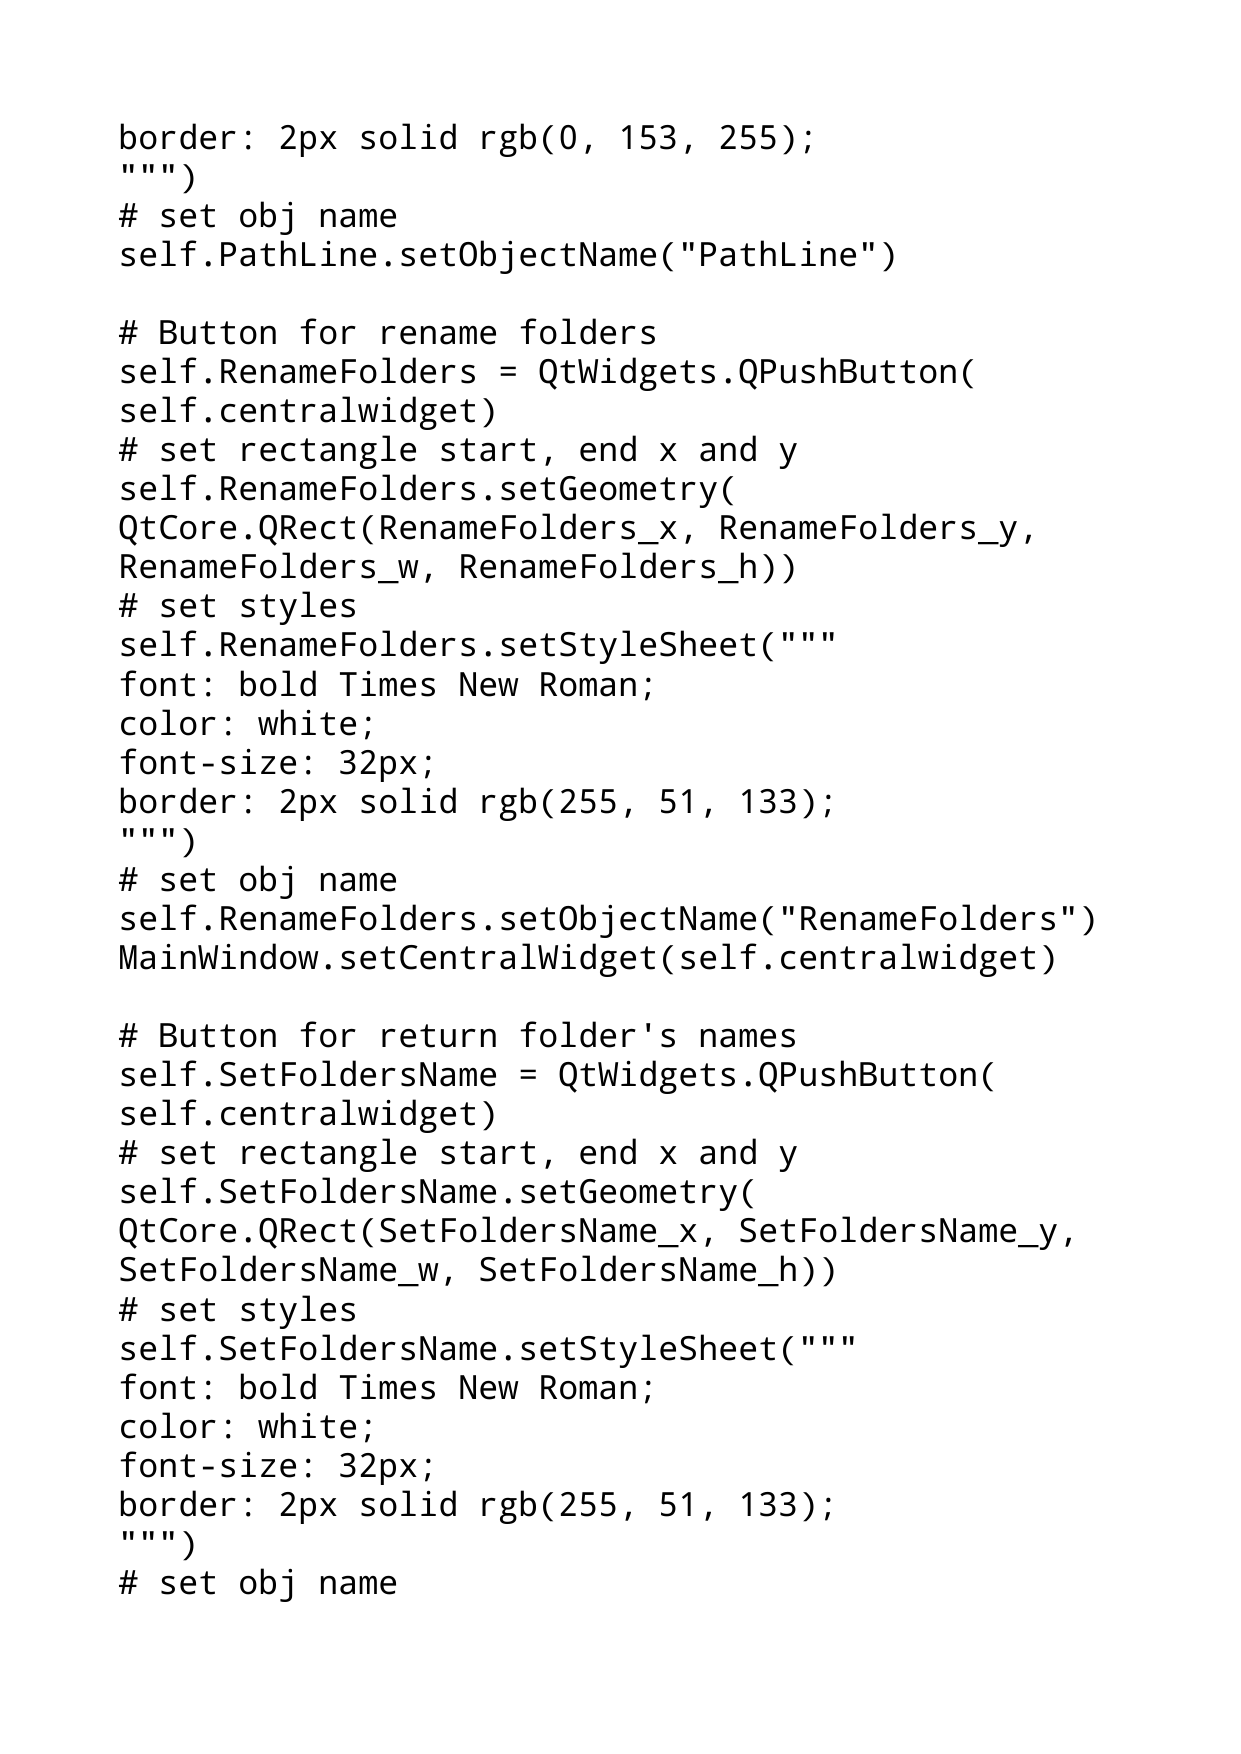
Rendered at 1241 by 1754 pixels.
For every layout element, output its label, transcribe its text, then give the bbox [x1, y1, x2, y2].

text font: bold Times New Roman; [118, 1368, 1122, 1407]
text # set obj name [118, 860, 1122, 899]
text font-size: 32px; [118, 743, 1122, 782]
text self.PathLine.setObjectName("PathLine") [118, 235, 1122, 274]
text MainWindow.setCentralWidget(self.centralwidget) [118, 938, 1122, 977]
text self.RenameFolders.setStyleSheet(""" [118, 626, 1122, 665]
text # set rectangle start, end x and y [118, 431, 1122, 470]
text # set obj name [118, 196, 1122, 235]
text # Button for return folder's names [118, 1017, 1122, 1056]
text """) [118, 1524, 1122, 1563]
text self.RenameFolders = QtWidgets.QPushButton( [118, 352, 1122, 392]
text border: 2px solid rgb(255, 51, 133); [118, 1485, 1122, 1524]
text """) [118, 821, 1122, 860]
text border: 2px solid rgb(0, 153, 255); [118, 118, 1122, 157]
text self.SetFoldersName = QtWidgets.QPushButton( [118, 1056, 1122, 1095]
text font-size: 32px; [118, 1446, 1122, 1485]
text # set styles [118, 587, 1122, 626]
text self.SetFoldersName.setGeometry( [118, 1173, 1122, 1212]
text # set obj name [118, 1563, 1122, 1602]
text QtCore.QRect(SetFoldersName_x, SetFoldersName_y, SetFoldersName_w, SetFoldersName_h)) [118, 1212, 1122, 1290]
text self.SetFoldersName.setStyleSheet(""" [118, 1329, 1122, 1368]
text self.RenameFolders.setGeometry( [118, 470, 1122, 509]
text font: bold Times New Roman; [118, 665, 1122, 704]
text QtCore.QRect(RenameFolders_x, RenameFolders_y, RenameFolders_w, RenameFolders_h)) [118, 509, 1122, 587]
text # set styles [118, 1290, 1122, 1329]
text self.centralwidget) [118, 1095, 1122, 1134]
text # Button for rename folders [118, 313, 1122, 352]
text color: white; [118, 704, 1122, 743]
text # set rectangle start, end x and y [118, 1134, 1122, 1173]
text self.centralwidget) [118, 392, 1122, 431]
text self.RenameFolders.setObjectName("RenameFolders") [118, 899, 1122, 938]
text color: white; [118, 1407, 1122, 1446]
text border: 2px solid rgb(255, 51, 133); [118, 782, 1122, 821]
text """) [118, 157, 1122, 196]
